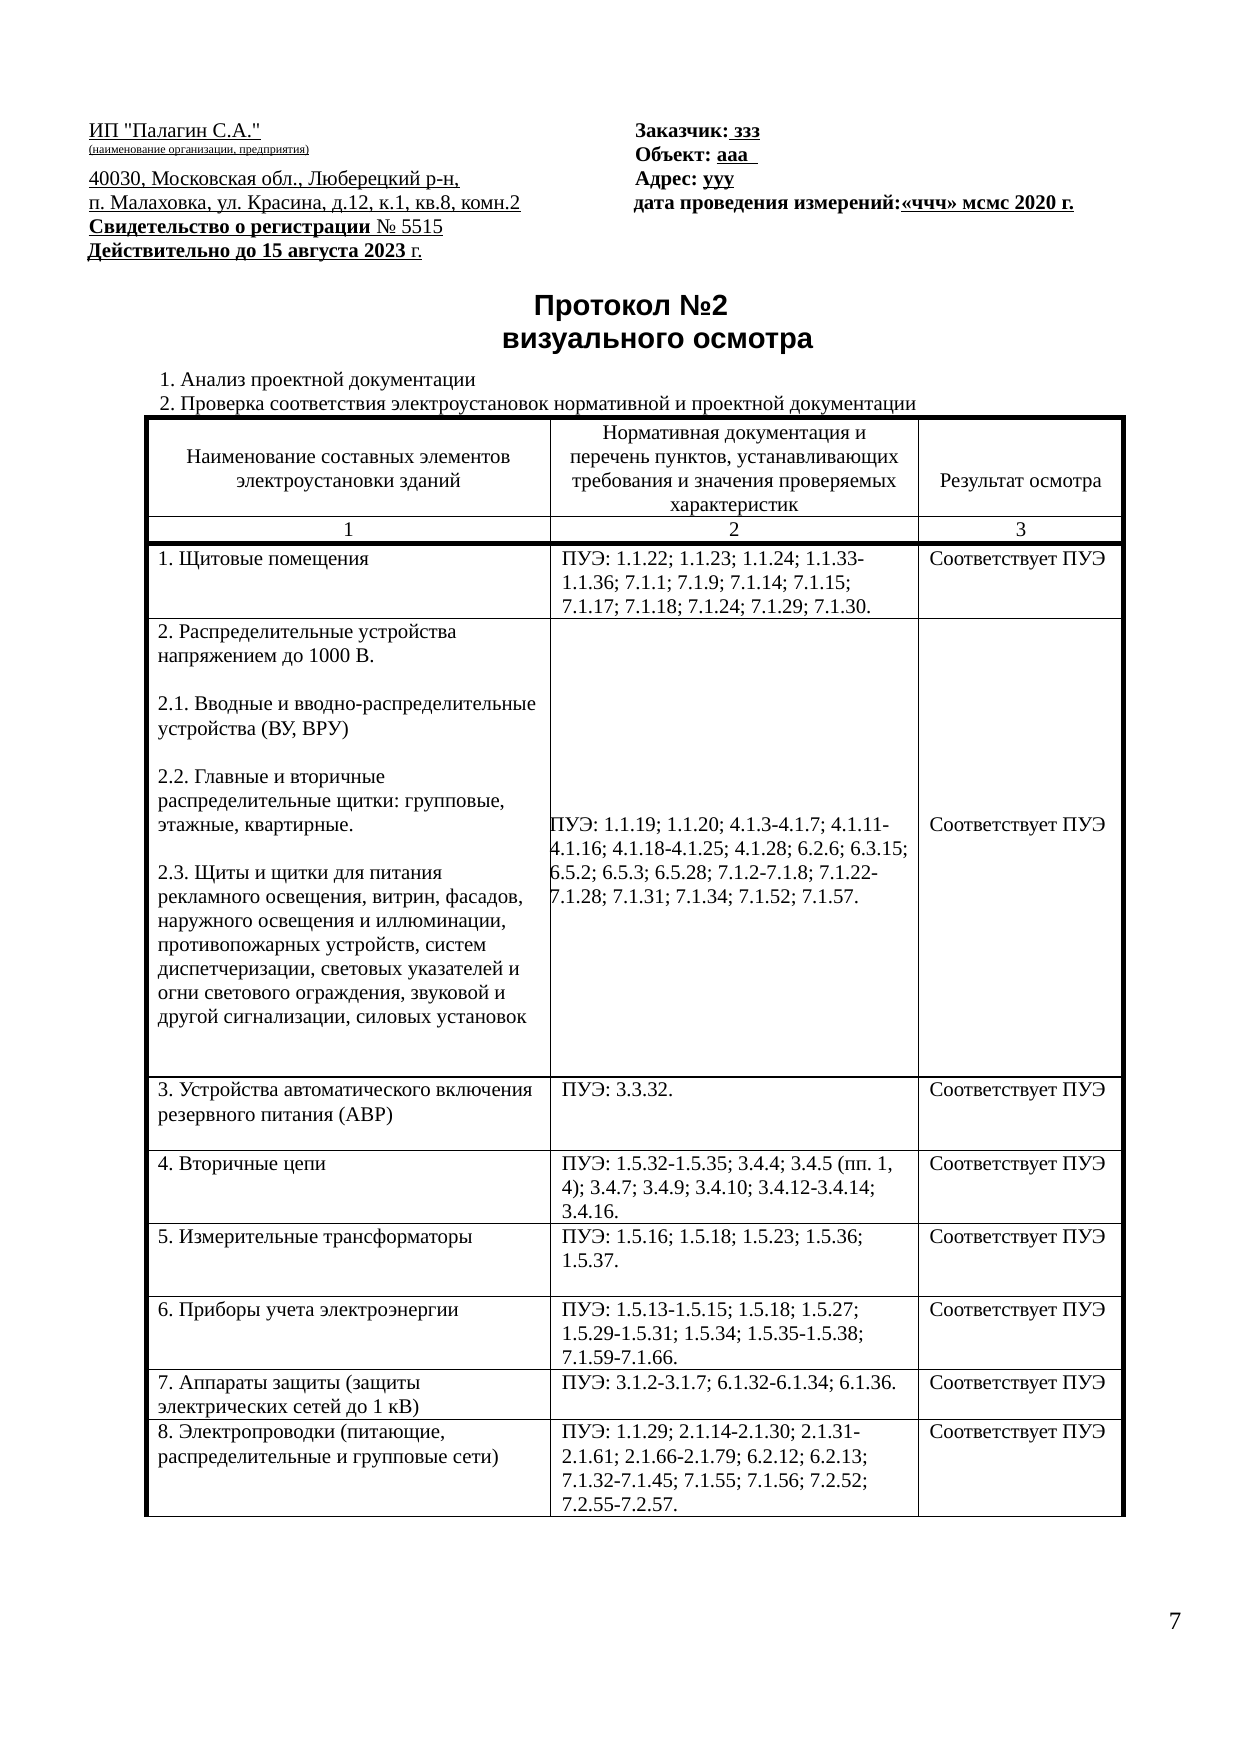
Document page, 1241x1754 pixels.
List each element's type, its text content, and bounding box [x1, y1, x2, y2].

table_cell 3 [919, 517, 1121, 541]
table_header Наименование составных элементов электроустановки зданий [149, 420, 550, 516]
table_cell Соответствует ПУЭ [919, 1151, 1121, 1223]
table_header Нормативная документация и перечень пунктов, устанавливающих требования и значения проверяемых характеристик [551, 420, 918, 516]
text Адрес: ууу [635, 166, 1181, 190]
table_cell ПУЭ: 3.3.32. [551, 1078, 918, 1149]
table_cell Соответствует ПУЭ [919, 619, 1121, 1076]
table_cell ПУЭ: 3.1.2-3.1.7; 6.1.32-6.1.34; 6.1.36. [551, 1370, 918, 1418]
table_cell 7. Аппараты защиты (защиты электрических сетей до 1 кВ) [149, 1370, 550, 1418]
text Действительно до 15 августа 2023 г. [87, 238, 635, 262]
table_cell ПУЭ: 1.5.32-1.5.35; 3.4.4; 3.4.5 (пп. 1, 4); 3.4.7; 3.4.9; 3.4.10; 3.4.12-3.4.14; 3.4.16. [551, 1151, 918, 1223]
table_cell ПУЭ: 1.5.16; 1.5.18; 1.5.23; 1.5.36; 1.5.37. [551, 1224, 918, 1296]
table_cell 3. Устройства автоматического включения резервного питания (АВР) [149, 1078, 550, 1149]
table_cell Соответствует ПУЭ [919, 1370, 1121, 1418]
text (наименование организации, предприятия) [88, 142, 635, 166]
table_cell 1. Щитовые помещения [149, 546, 550, 618]
table_cell ПУЭ: 1.1.19; 1.1.20; 4.1.3-4.1.7; 4.1.11-4.1.16; 4.1.18-4.1.25; 4.1.28; 6.2.6; 6.3.15; 6.5.2; 6.5.3; 6.5.28; 7.1.2-7.1.8; 7.1.22-7.1.28; 7.1.31; 7.1.34; 7.1.52; 7.1.57. [551, 619, 918, 1076]
text 40030, Московская обл., Люберецкий р-н, [88, 166, 635, 190]
table_cell 6. Приборы учета электроэнергии [149, 1297, 550, 1369]
table_cell Соответствует ПУЭ [919, 1224, 1121, 1296]
table_cell 1 [149, 517, 550, 541]
text 1. Анализ проектной документации [124, 367, 1181, 391]
table_cell ПУЭ: 1.1.29; 2.1.14-2.1.30; 2.1.31-2.1.61; 2.1.66-2.1.79; 6.2.12; 6.2.13; 7.1.32-7.1.45; 7.1.55; 7.1.56; 7.2.52; 7.2.55-7.2.57. [551, 1420, 918, 1516]
text Объект: ааа [635, 142, 1181, 166]
table_cell ПУЭ: 1.1.22; 1.1.23; 1.1.24; 1.1.33-1.1.36; 7.1.1; 7.1.9; 7.1.14; 7.1.15; 7.1.17; 7.1.18; 7.1.24; 7.1.29; 7.1.30. [551, 546, 918, 618]
text Заказчик: ззз [635, 118, 1181, 142]
text Свидетельство о регистрации № 5515 [88, 214, 635, 238]
list 2. Проверка соответствия электроустановок нормативной и проектной документации [159, 391, 1181, 415]
table_cell 4. Вторичные цепи [149, 1151, 550, 1223]
text ИП "Палагин С.А." [88, 118, 635, 142]
table_header Результат осмотра [919, 420, 1121, 516]
table_cell Соответствует ПУЭ [919, 1420, 1121, 1516]
table_cell Соответствует ПУЭ [919, 1078, 1121, 1149]
table_cell 5. Измерительные трансформаторы [149, 1224, 550, 1296]
table_cell ПУЭ: 1.5.13-1.5.15; 1.5.18; 1.5.27; 1.5.29-1.5.31; 1.5.34; 1.5.35-1.5.38; 7.1.59-7.1.66. [551, 1297, 918, 1369]
text п. Малаховка, ул. Красина, д.12, к.1, кв.8, комн.2 [88, 190, 635, 214]
table_cell 2 [551, 517, 918, 541]
table_cell 2. Распределительные устройства напряжением до 1000 В. 2.1. Вводные и вводно-распределительные устройства (ВУ, ВРУ) 2.2. Главные и вторичные распределительные щитки: групповые, этажные, квартирные. 2.3. Щиты и щитки для питания рекламного освещения, витрин, фасадов, наружного освещения и иллюминации, противопожарных устройств, систем диспетчеризации, световых указателей и огни светового ограждения, звуковой и другой сигнализации, силовых установок [149, 619, 550, 1076]
table_cell Соответствует ПУЭ [919, 1297, 1121, 1369]
subtitle визуального осмотра [88, 287, 1181, 354]
table_cell 8. Электропроводки (питающие, распределительные и групповые сети) [149, 1420, 550, 1516]
text дата проведения измерений:«ччч» мсмс 2020 г. [635, 190, 1181, 214]
table_cell Соответствует ПУЭ [919, 546, 1121, 618]
